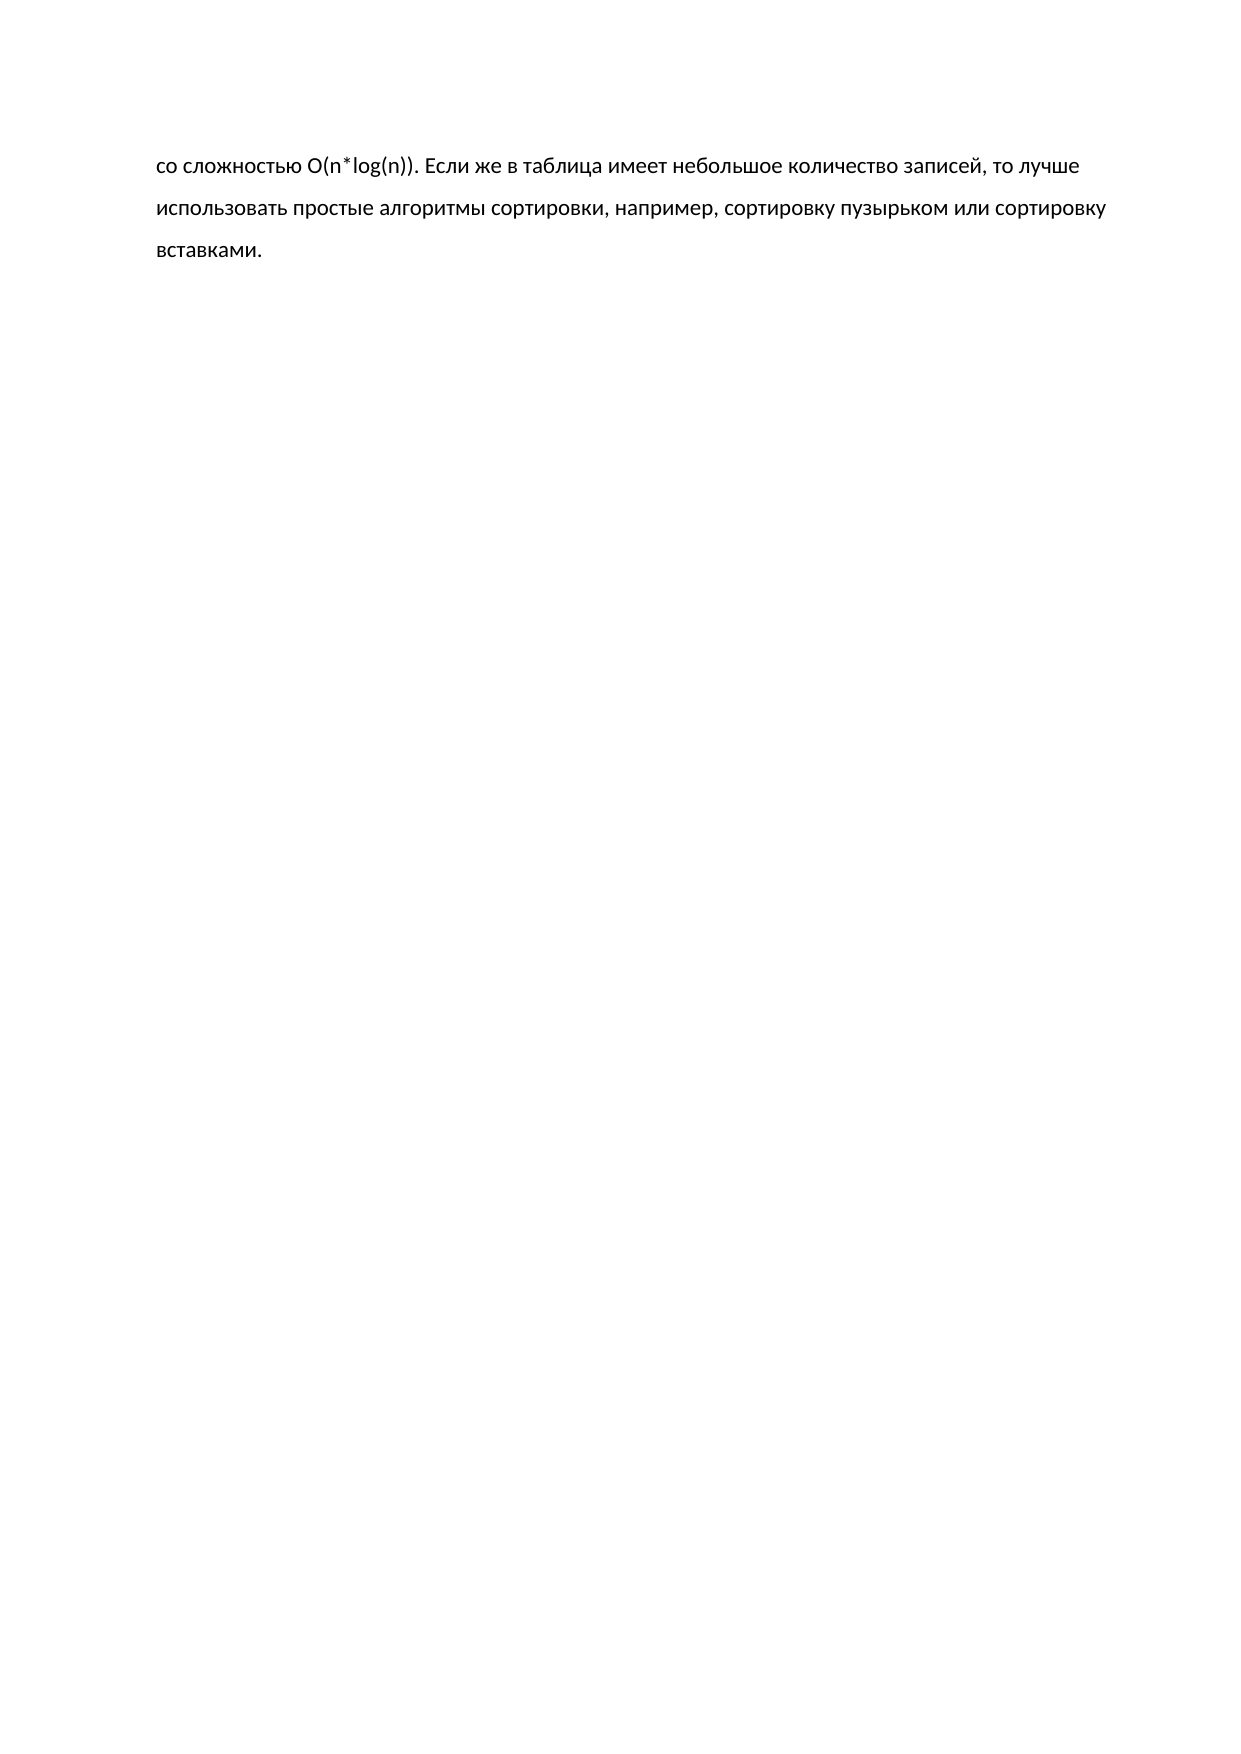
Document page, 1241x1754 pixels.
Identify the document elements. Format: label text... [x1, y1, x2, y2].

list со сложностью O(n*log(n)). Если же в таблица имеет небольшое количество записей, то лучше использовать простые алгоритмы сортировки, например, сортировку пузырьком или сортировку вставками. [156, 151, 1165, 263]
